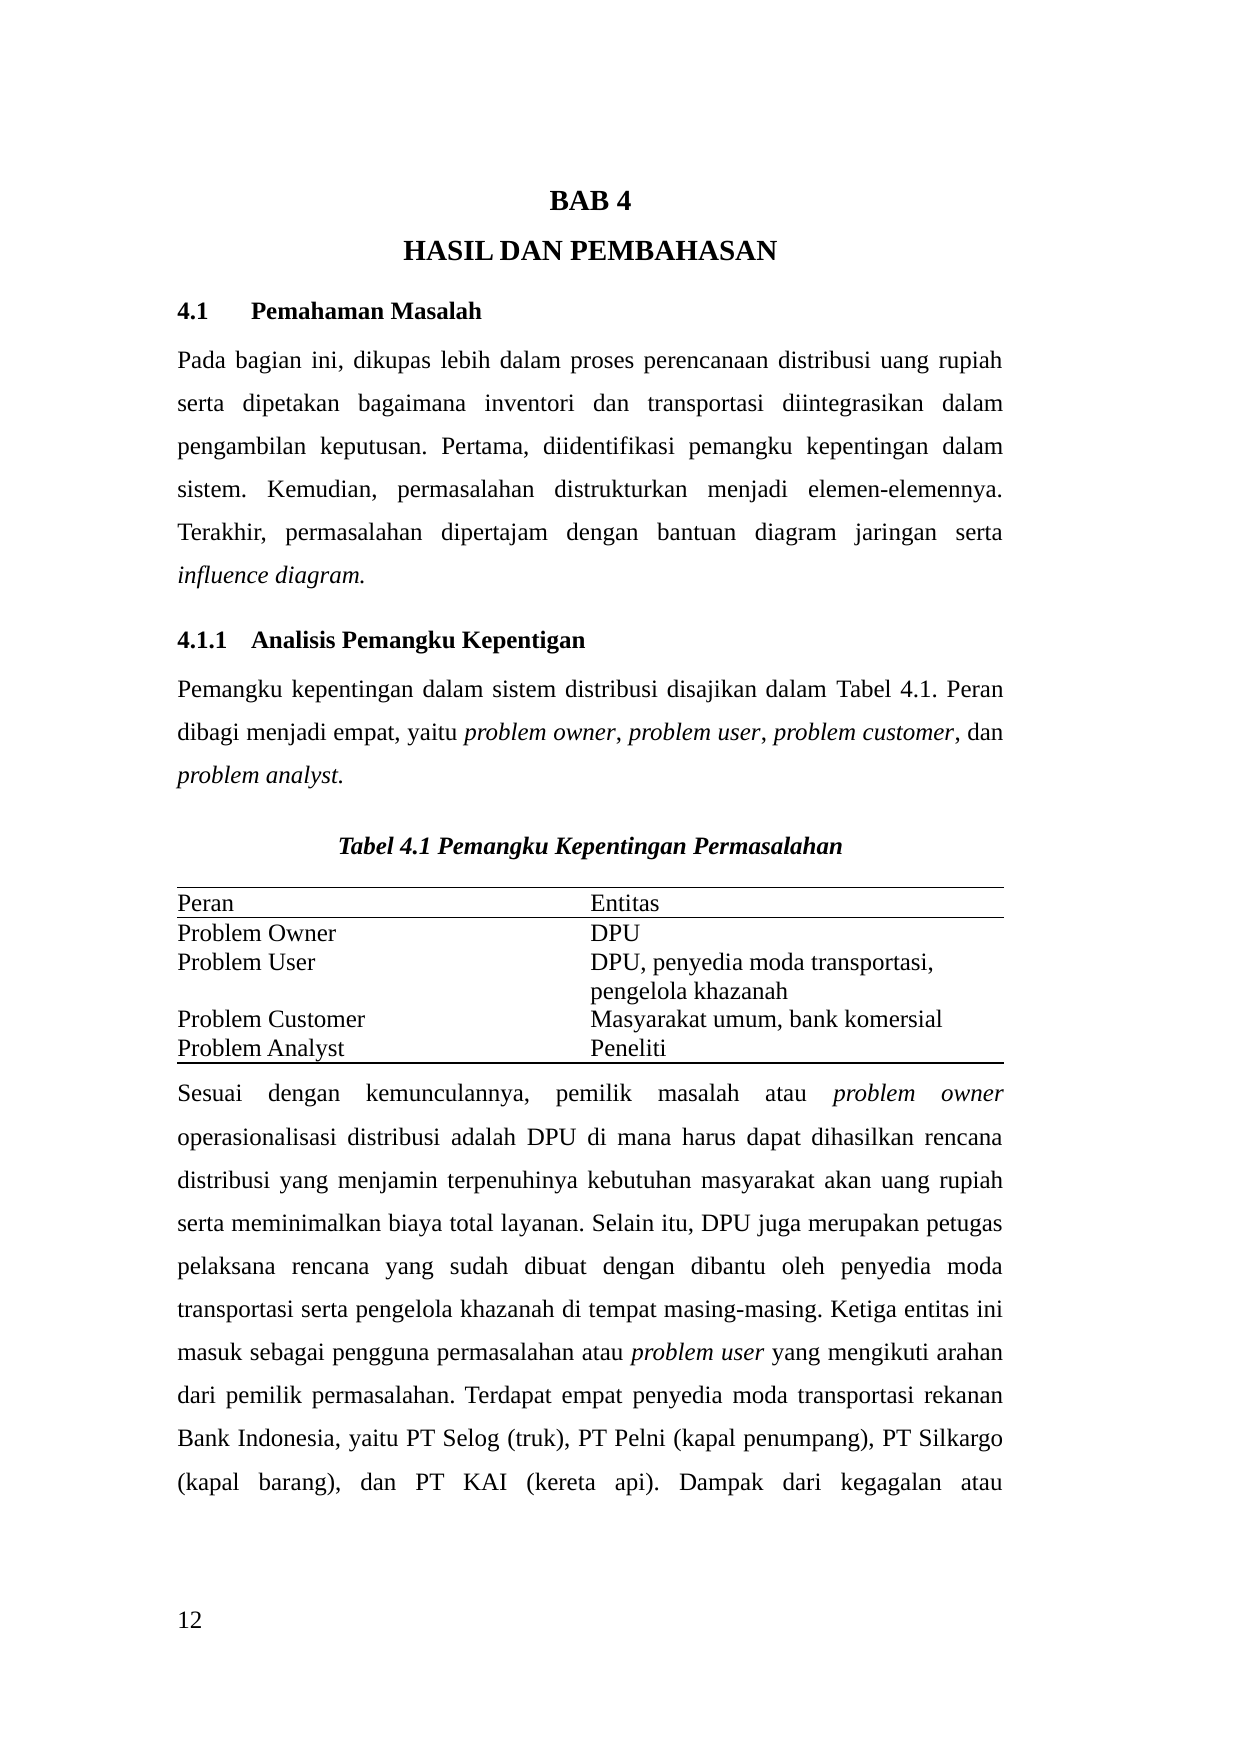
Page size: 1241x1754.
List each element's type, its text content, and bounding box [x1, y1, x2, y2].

table_header Peran [177, 888, 590, 917]
subtitle Hasil dan Pembahasan [177, 183, 1003, 267]
table_cell Masyarakat umum, bank komersial [590, 1005, 1003, 1033]
table_cell Problem User [177, 947, 590, 1004]
subtitle Pemahaman Masalah [177, 296, 1003, 324]
text Pada bagian ini, dikupas lebih dalam proses perencanaan distribusi uang rupiah serta dipetakan bagaimana inventori dan transportasi diintegrasikan dalam pengambilan keputusan. Pertama, diidentifikasi pemangku kepentingan dalam sistem. Kemudian, permasalahan distrukturkan menjadi elemen-elemennya. Terakhir, permasalahan dipertajam dengan bantuan diagram jaringan serta influence diagram. [177, 345, 1003, 589]
text Tabel 4.1 Pemangku Kepentingan Permasalahan [177, 831, 1003, 859]
table_cell Peneliti [590, 1033, 1003, 1062]
table_cell Problem Owner [177, 918, 590, 947]
subtitle Analisis Pemangku Kepentigan [177, 625, 1003, 653]
table_cell DPU [590, 918, 1003, 947]
table_cell DPU, penyedia moda transportasi, pengelola khazanah [590, 947, 1003, 1004]
table_cell Problem Customer [177, 1005, 590, 1033]
table_header Entitas [590, 888, 1003, 917]
text Pemangku kepentingan dalam sistem distribusi disajikan dalam Tabel 4.1. Peran dibagi menjadi empat, yaitu problem owner, problem user, problem customer, dan problem analyst. [177, 674, 1003, 789]
table_cell Problem Analyst [177, 1033, 590, 1062]
text Sesuai dengan kemunculannya, pemilik masalah atau problem owner operasionalisasi distribusi adalah DPU di mana harus dapat dihasilkan rencana distribusi yang menjamin terpenuhinya kebutuhan masyarakat akan uang rupiah serta meminimalkan biaya total layanan. Selain itu, DPU juga merupakan petugas pelaksana rencana yang sudah dibuat dengan dibantu oleh penyedia moda transportasi serta pengelola khazanah di tempat masing-masing. Ketiga entitas ini masuk sebagai pengguna permasalahan atau problem user yang mengikuti arahan dari pemilik permasalahan. Terdapat empat penyedia moda transportasi rekanan Bank Indonesia, yaitu PT Selog (truk), PT Pelni (kapal penumpang), PT Silkargo (kapal barang), dan PT KAI (kereta api). Dampak dari kegagalan atau [177, 1078, 1003, 1495]
